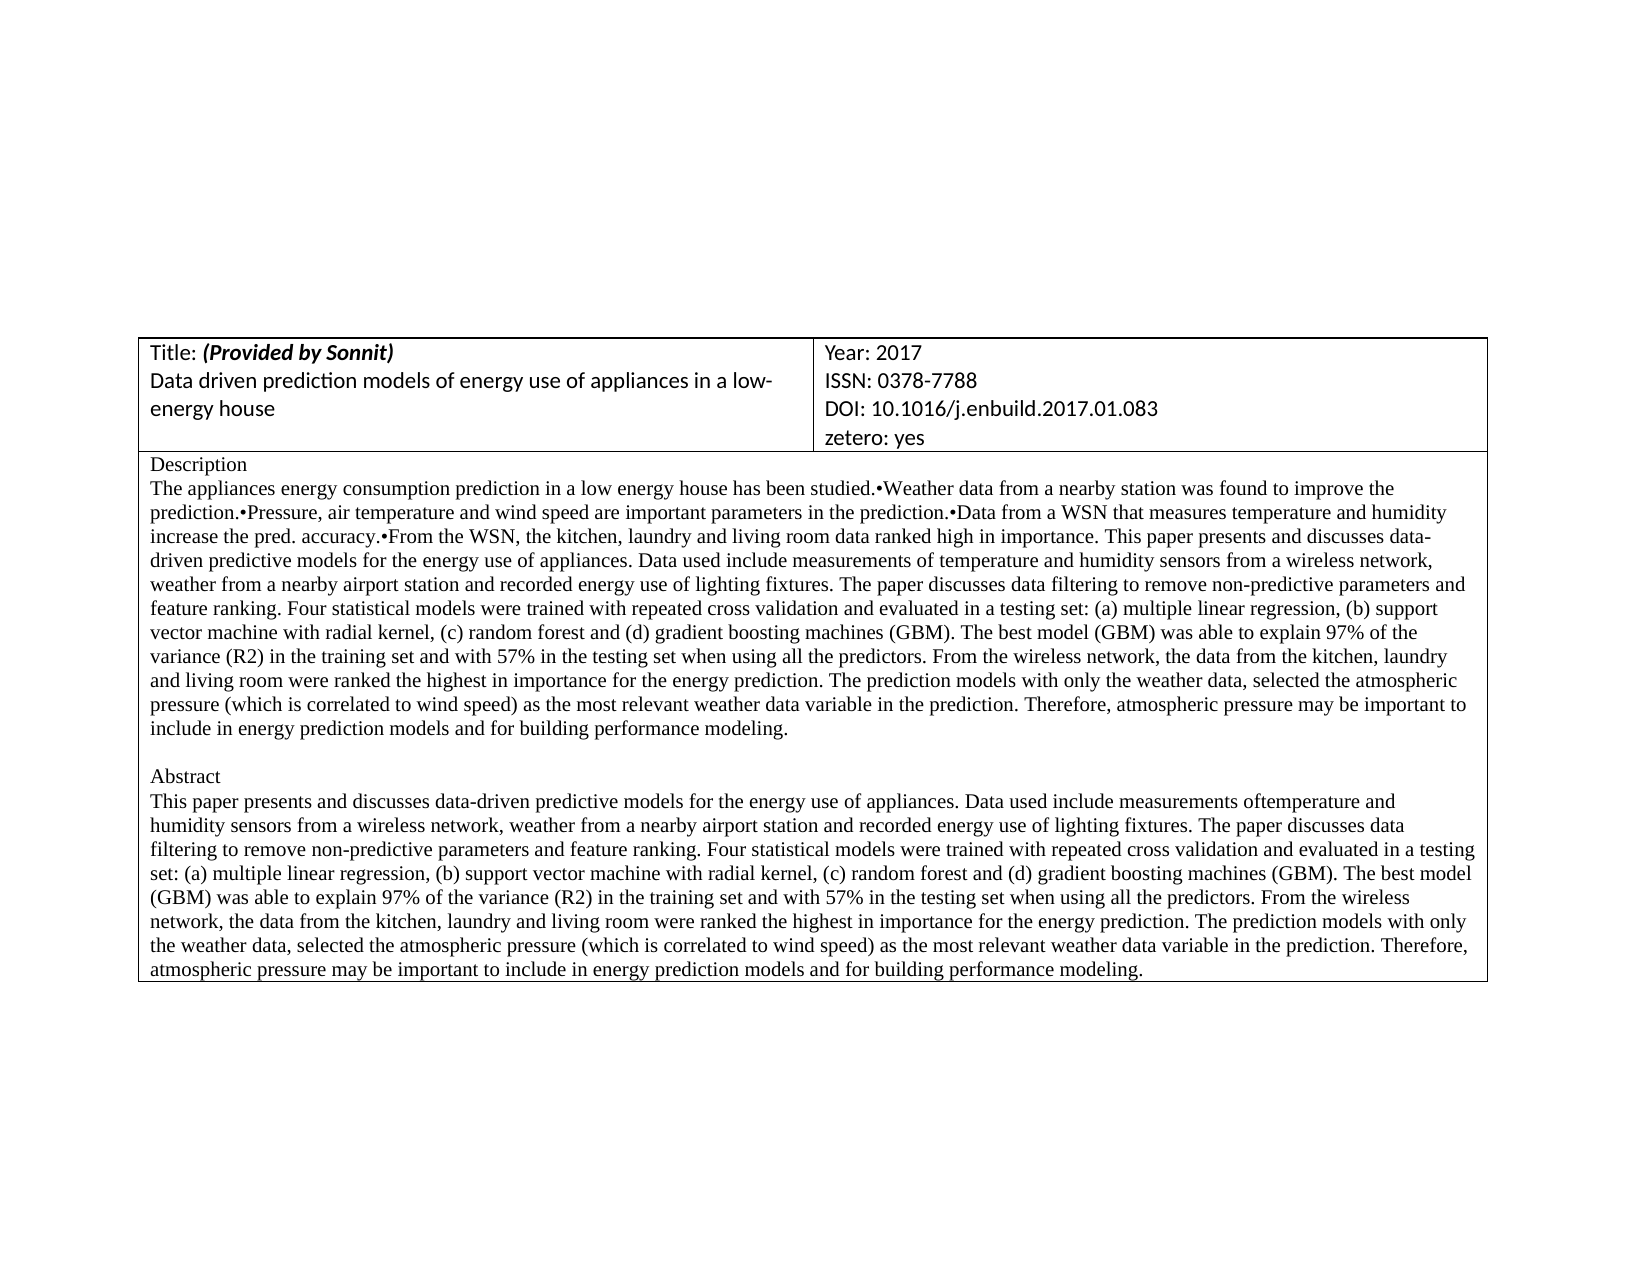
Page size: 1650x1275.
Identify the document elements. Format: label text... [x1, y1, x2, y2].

table_header Title: (Provided by Sonnit) Data driven prediction models of energy use of appliances in a low-energy house [139, 339, 813, 451]
table_cell Description The appliances energy consumption prediction in a low energy house has been studied.•Weather data from a nearby station was found to improve the prediction.•Pressure, air temperature and wind speed are important parameters in the prediction.•Data from a WSN that measures temperature and humidity increase the pred. accuracy.•From the WSN, the kitchen, laundry and living room data ranked high in importance. This paper presents and discusses data-driven predictive models for the energy use of appliances. Data used include measurements of temperature and humidity sensors from a wireless network, weather from a nearby airport station and recorded energy use of lighting fixtures. The paper discusses data filtering to remove non-predictive parameters and feature ranking. Four statistical models were trained with repeated cross validation and evaluated in a testing set: (a) multiple linear regression, (b) support vector machine with radial kernel, (c) random forest and (d) gradient boosting machines (GBM). The best model (GBM) was able to explain 97% of the variance (R2) in the training set and with 57% in the testing set when using all the predictors. From the wireless network, the data from the kitchen, laundry and living room were ranked the highest in importance for the energy prediction. The prediction models with only the weather data, selected the atmospheric pressure (which is correlated to wind speed) as the most relevant weather data variable in the prediction. Therefore, atmospheric pressure may be important to include in energy prediction models and for building performance modeling. Abstract This paper presents and discusses data-driven predictive models for the energy use of appliances. Data used include measurements oftemperature and humidity sensors from a wireless network, weather from a nearby airport station and recorded energy use of lighting fixtures. The paper discusses data filtering to remove non-predictive parameters and feature ranking. Four statistical models were trained with repeated cross validation and evaluated in a testing set: (a) multiple linear regression, (b) support vector machine with radial kernel, (c) random forest and (d) gradient boosting machines (GBM). The best model (GBM) was able to explain 97% of the variance (R2) in the training set and with 57% in the testing set when using all the predictors. From the wireless network, the data from the kitchen, laundry and living room were ranked the highest in importance for the energy prediction. The prediction models with only the weather data, selected the atmospheric pressure (which is correlated to wind speed) as the most relevant weather data variable in the prediction. Therefore, atmospheric pressure may be important to include in energy prediction models and for building performance modeling. [139, 452, 1487, 981]
table_header Year: 2017 ISSN: 0378-7788 DOI: 10.1016/j.enbuild.2017.01.083 zetero: yes [814, 339, 1487, 451]
